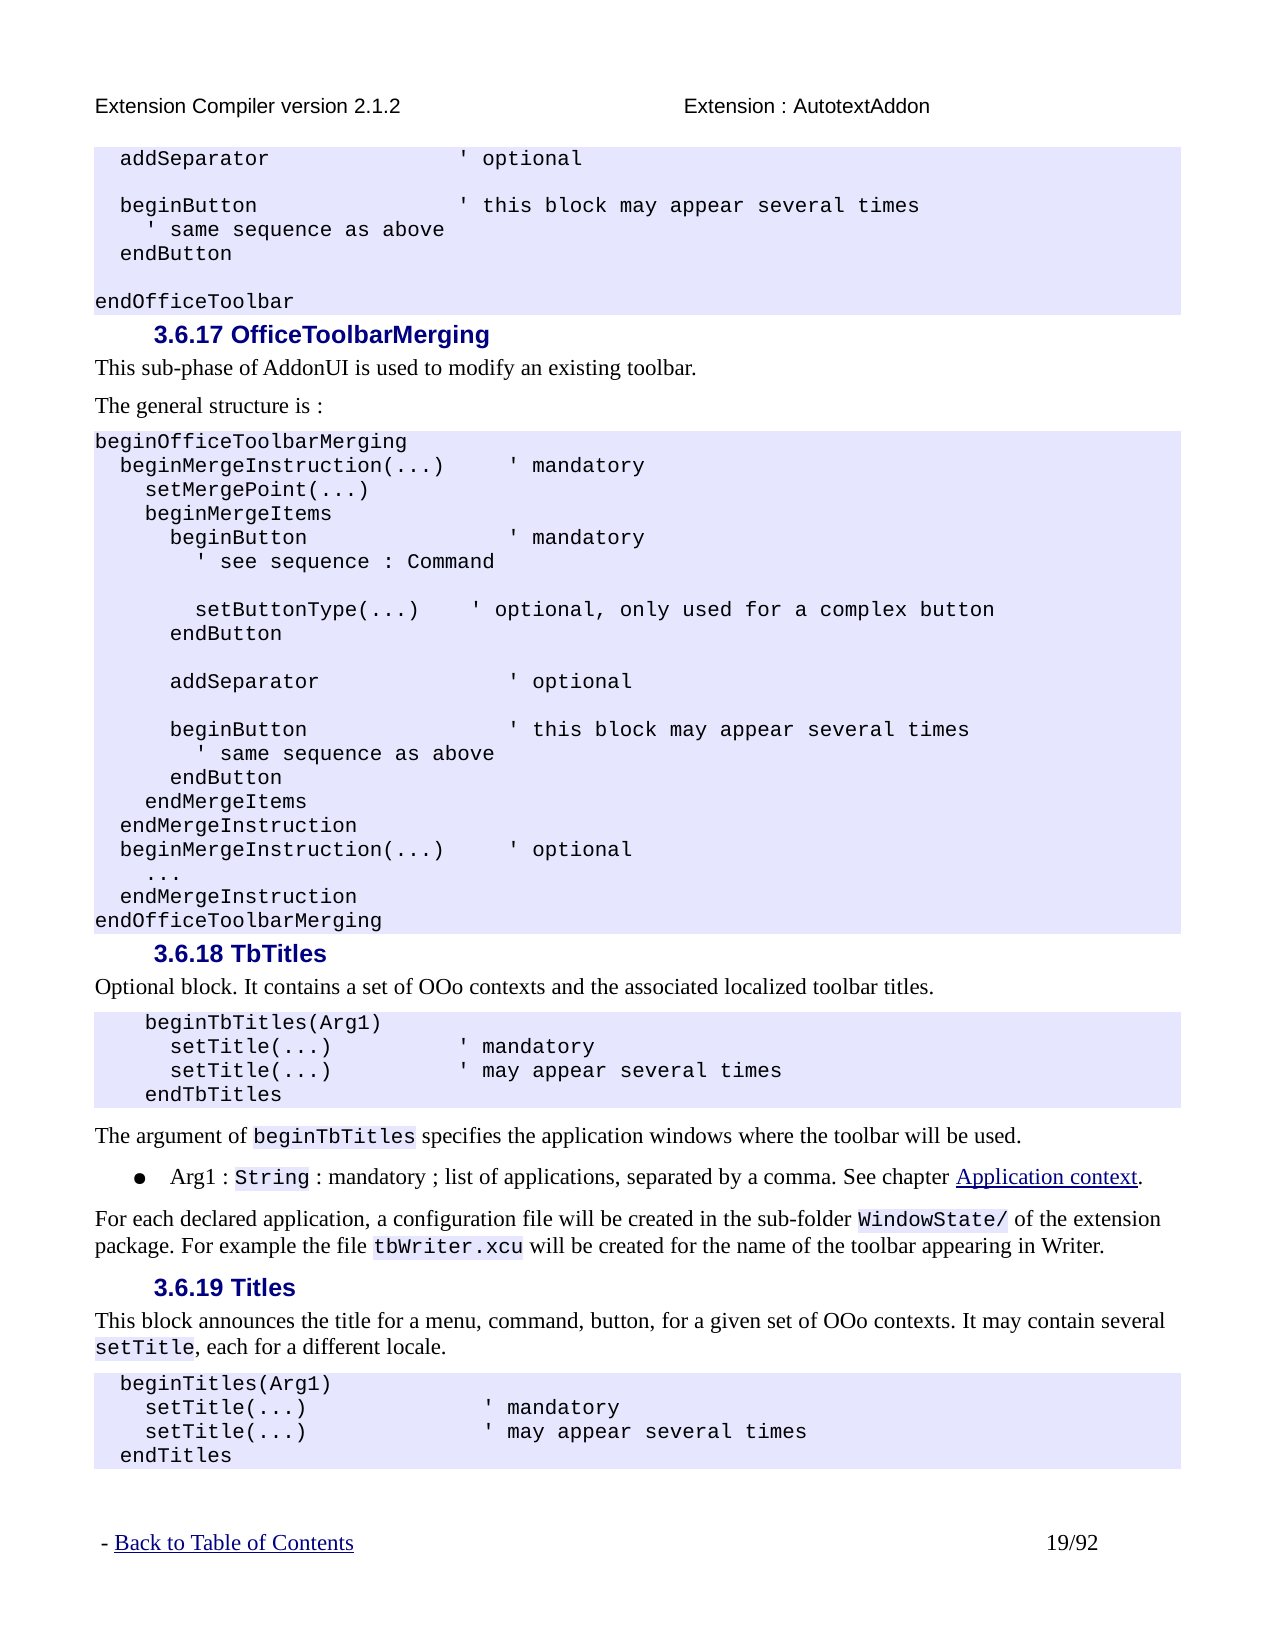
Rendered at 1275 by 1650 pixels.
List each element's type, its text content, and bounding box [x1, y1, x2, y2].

text endOfficeToolbar [94, 291, 1181, 315]
text This sub-phase of AddonUI is used to modify an existing toolbar. [94, 355, 1181, 381]
text beginOfficeToolbarMerging [94, 431, 1181, 455]
text beginButton ' this block may appear several times [94, 719, 1181, 743]
text ' same sequence as above [94, 219, 1181, 243]
text setMergePoint(...) [94, 479, 1181, 503]
text beginButton ' this block may appear several times [94, 195, 1181, 219]
text This block announces the title for a menu, command, button, for a given set of OOo contexts. It may contain several setTitle, each for a different locale. [94, 1308, 1181, 1361]
subtitle OfficeToolbarMerging [153, 321, 1181, 349]
subtitle TbTitles [153, 940, 1181, 968]
text ... [94, 862, 1181, 886]
text endButton [94, 623, 1181, 647]
text beginMergeInstruction(...) ' mandatory [94, 455, 1181, 479]
text ' see sequence : Command [94, 551, 1181, 575]
text setTitle(...) ' mandatory [94, 1397, 1181, 1421]
list Arg1 : String : mandatory ; list of applications, separated by a comma. See chapter Application context. [132, 1164, 1181, 1191]
text endButton [94, 767, 1181, 791]
text setTitle(...) ' mandatory [94, 1036, 1181, 1060]
text endButton [94, 243, 1181, 267]
text endMergeItems [94, 791, 1181, 814]
text endOfficeToolbarMerging [94, 910, 1181, 934]
text ' same sequence as above [94, 743, 1181, 767]
text beginTitles(Arg1) [94, 1373, 1181, 1397]
text endTbTitles [94, 1084, 1181, 1108]
text beginMergeInstruction(...) ' optional [94, 838, 1181, 862]
text beginTbTitles(Arg1) [94, 1012, 1181, 1036]
text endTitles [94, 1445, 1181, 1469]
text setButtonType(...) ' optional, only used for a complex button [94, 599, 1181, 623]
text addSeparator ' optional [94, 671, 1181, 695]
text beginMergeItems [94, 503, 1181, 527]
text The general structure is : [94, 393, 1181, 419]
text endMergeInstruction [94, 886, 1181, 910]
text beginButton ' mandatory [94, 527, 1181, 551]
subtitle Titles [153, 1274, 1181, 1302]
text Optional block. It contains a set of OOo contexts and the associated localized toolbar titles. [94, 974, 1181, 1000]
text setTitle(...) ' may appear several times [94, 1060, 1181, 1084]
text setTitle(...) ' may appear several times [94, 1421, 1181, 1445]
text addSeparator ' optional [94, 147, 1181, 171]
text endMergeInstruction [94, 814, 1181, 838]
text The argument of beginTbTitles specifies the application windows where the toolbar will be used. [94, 1123, 1181, 1149]
text For each declared application, a configuration file will be created in the sub-folder WindowState/ of the extension package. For example the file tbWriter.xcu will be created for the name of the toolbar appearing in Writer. [94, 1206, 1181, 1260]
